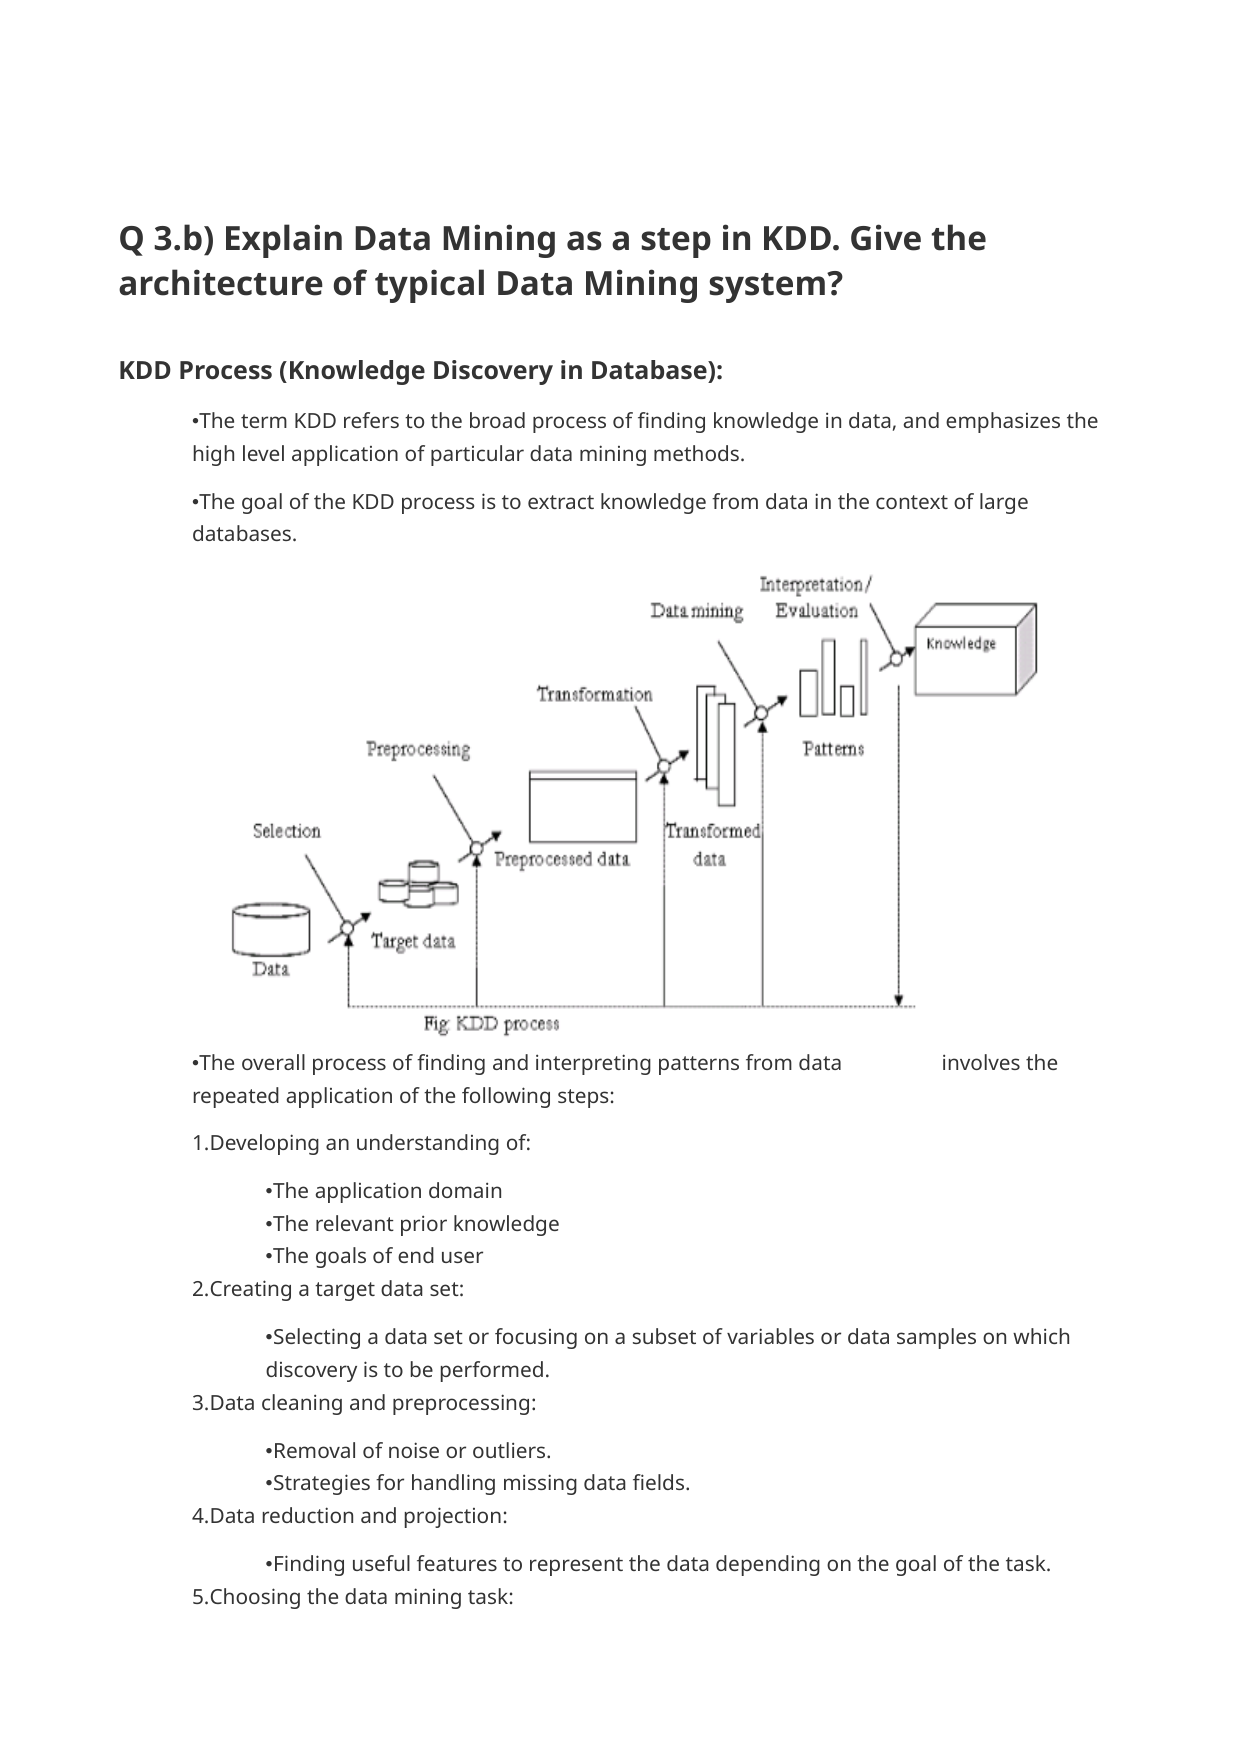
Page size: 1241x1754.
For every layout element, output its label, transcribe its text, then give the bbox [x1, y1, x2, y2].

list Data reduction and projection: [118, 1501, 1122, 1529]
list The relevant prior knowledge [118, 1209, 1122, 1237]
list Developing an understanding of: [118, 1128, 1122, 1157]
list Finding useful features to represent the data depending on the goal of the task. [118, 1549, 1122, 1578]
list The application domain [118, 1176, 1122, 1205]
list Data cleaning and preprocessing: [118, 1388, 1122, 1416]
text KDD Process (Knowledge Discovery in Database): [118, 352, 1122, 386]
list The overall process of finding and interpreting patterns from data involves the repeated application of the following steps: [118, 568, 1122, 1109]
list Strategies for handling missing data fields. [118, 1468, 1122, 1497]
list Choosing the data mining task: [118, 1582, 1122, 1610]
list The goal of the KDD process is to extract knowledge from data in the context of large databases. [118, 487, 1122, 548]
text Q 3.b) Explain Data Mining as a step in KDD. Give the architecture of typical Data Mining system? [118, 214, 1122, 305]
list The goals of end user [118, 1242, 1122, 1270]
picture [198, 567, 1042, 1045]
list Removal of noise or outliers. [118, 1436, 1122, 1464]
list Creating a target data set: [118, 1274, 1122, 1303]
list The term KDD refers to the broad process of finding knowledge in data, and emphasizes the high level application of particular data mining methods. [118, 406, 1122, 467]
list Selecting a data set or focusing on a subset of variables or data samples on which discovery is to be performed. [118, 1322, 1122, 1383]
